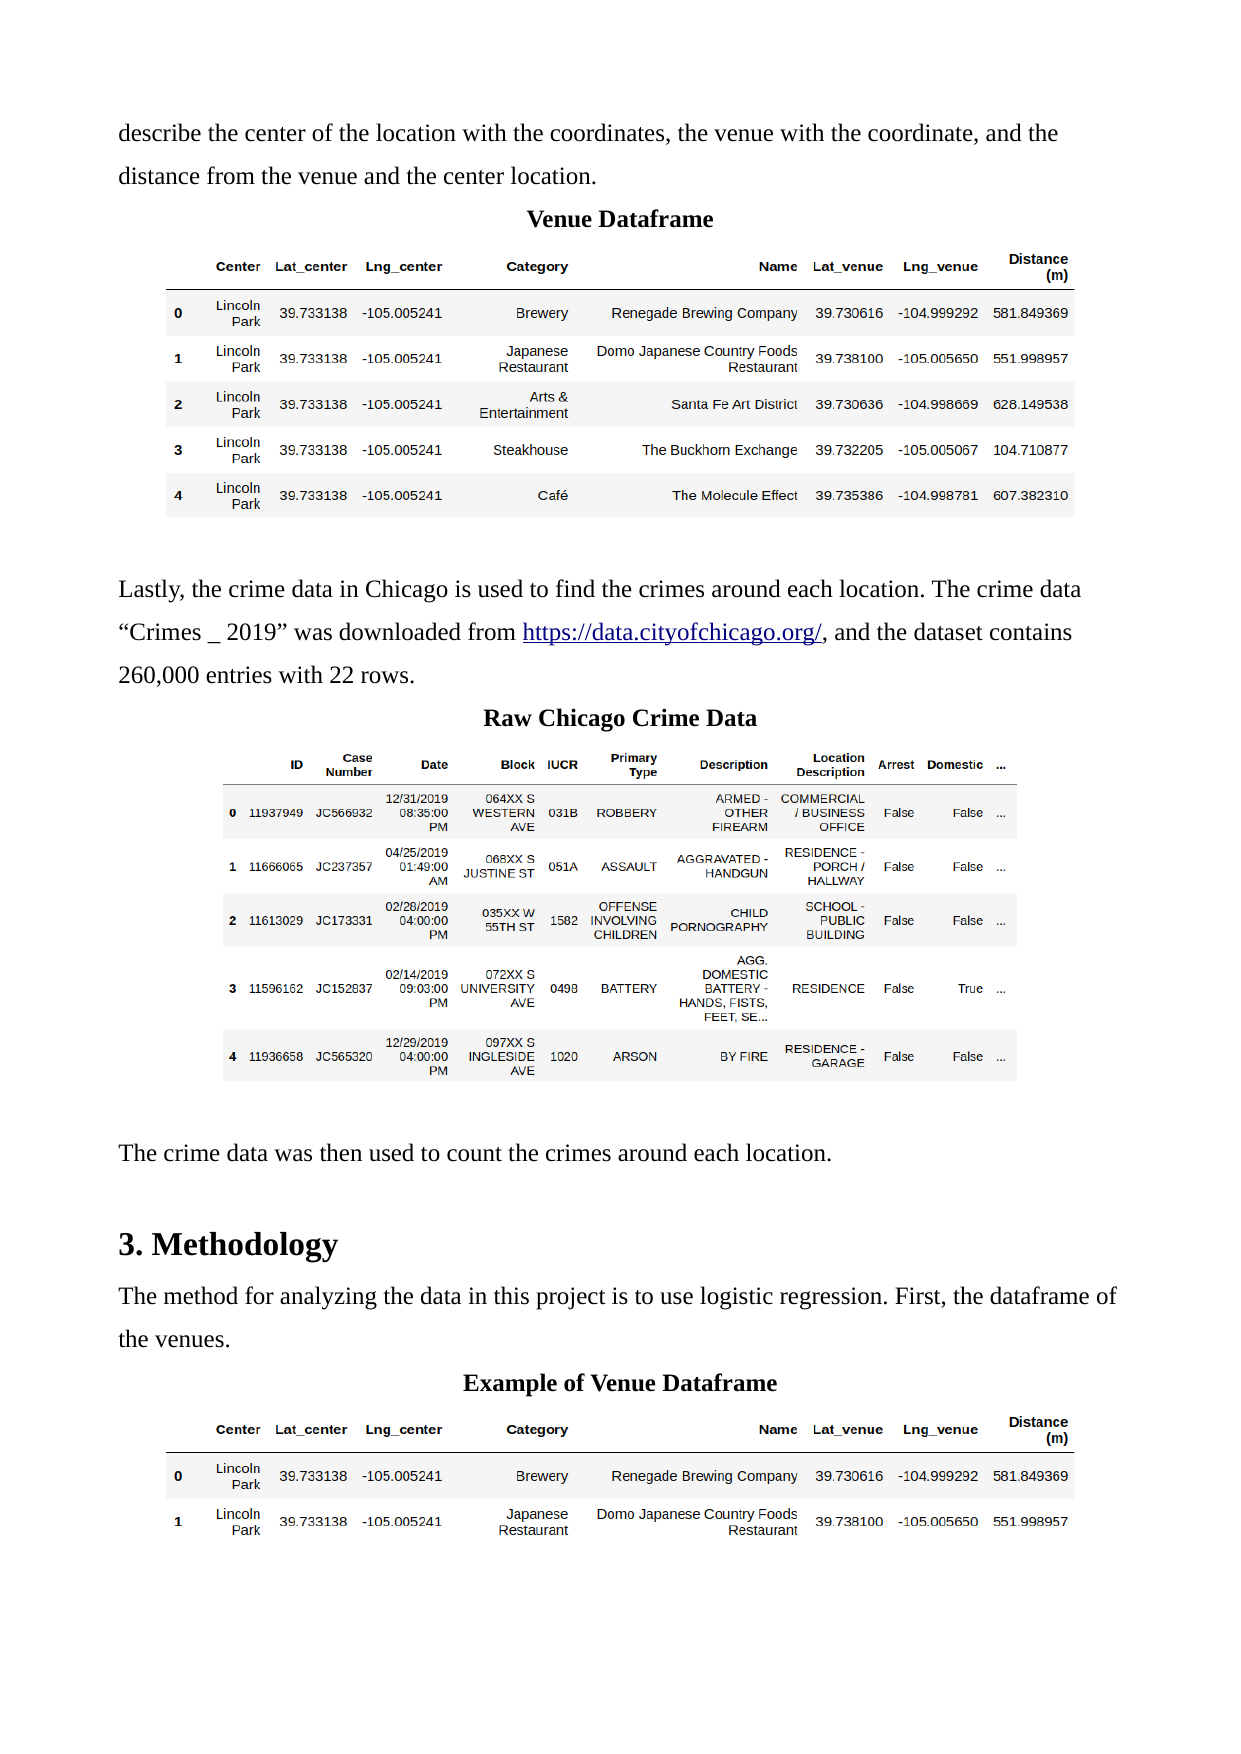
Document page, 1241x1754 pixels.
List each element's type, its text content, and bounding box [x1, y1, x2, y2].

text describe the center of the location with the coordinates, the venue with the coordinate, and the distance from the venue and the center location. [118, 118, 1122, 190]
text Lastly, the crime data in Chicago is used to find the crimes around each location. The crime data “Crimes _ 2019” was downloaded from https://data.cityofchicago.org/, and the dataset contains 260,000 entries with 22 rows. [118, 574, 1122, 689]
picture [165, 247, 1075, 517]
picture [165, 1410, 1075, 1543]
text The method for analyzing the data in this project is to use logistic regression. First, the dataframe of the venues. [118, 1281, 1122, 1353]
text Raw Chicago Crime Data [118, 703, 1122, 732]
picture [223, 746, 1018, 1081]
text Venue Dataframe [118, 204, 1122, 233]
text 3. Methodology [118, 1224, 1122, 1262]
text The crime data was then used to count the crimes around each location. [118, 1138, 1122, 1166]
text Example of Venue Dataframe [118, 1368, 1122, 1396]
